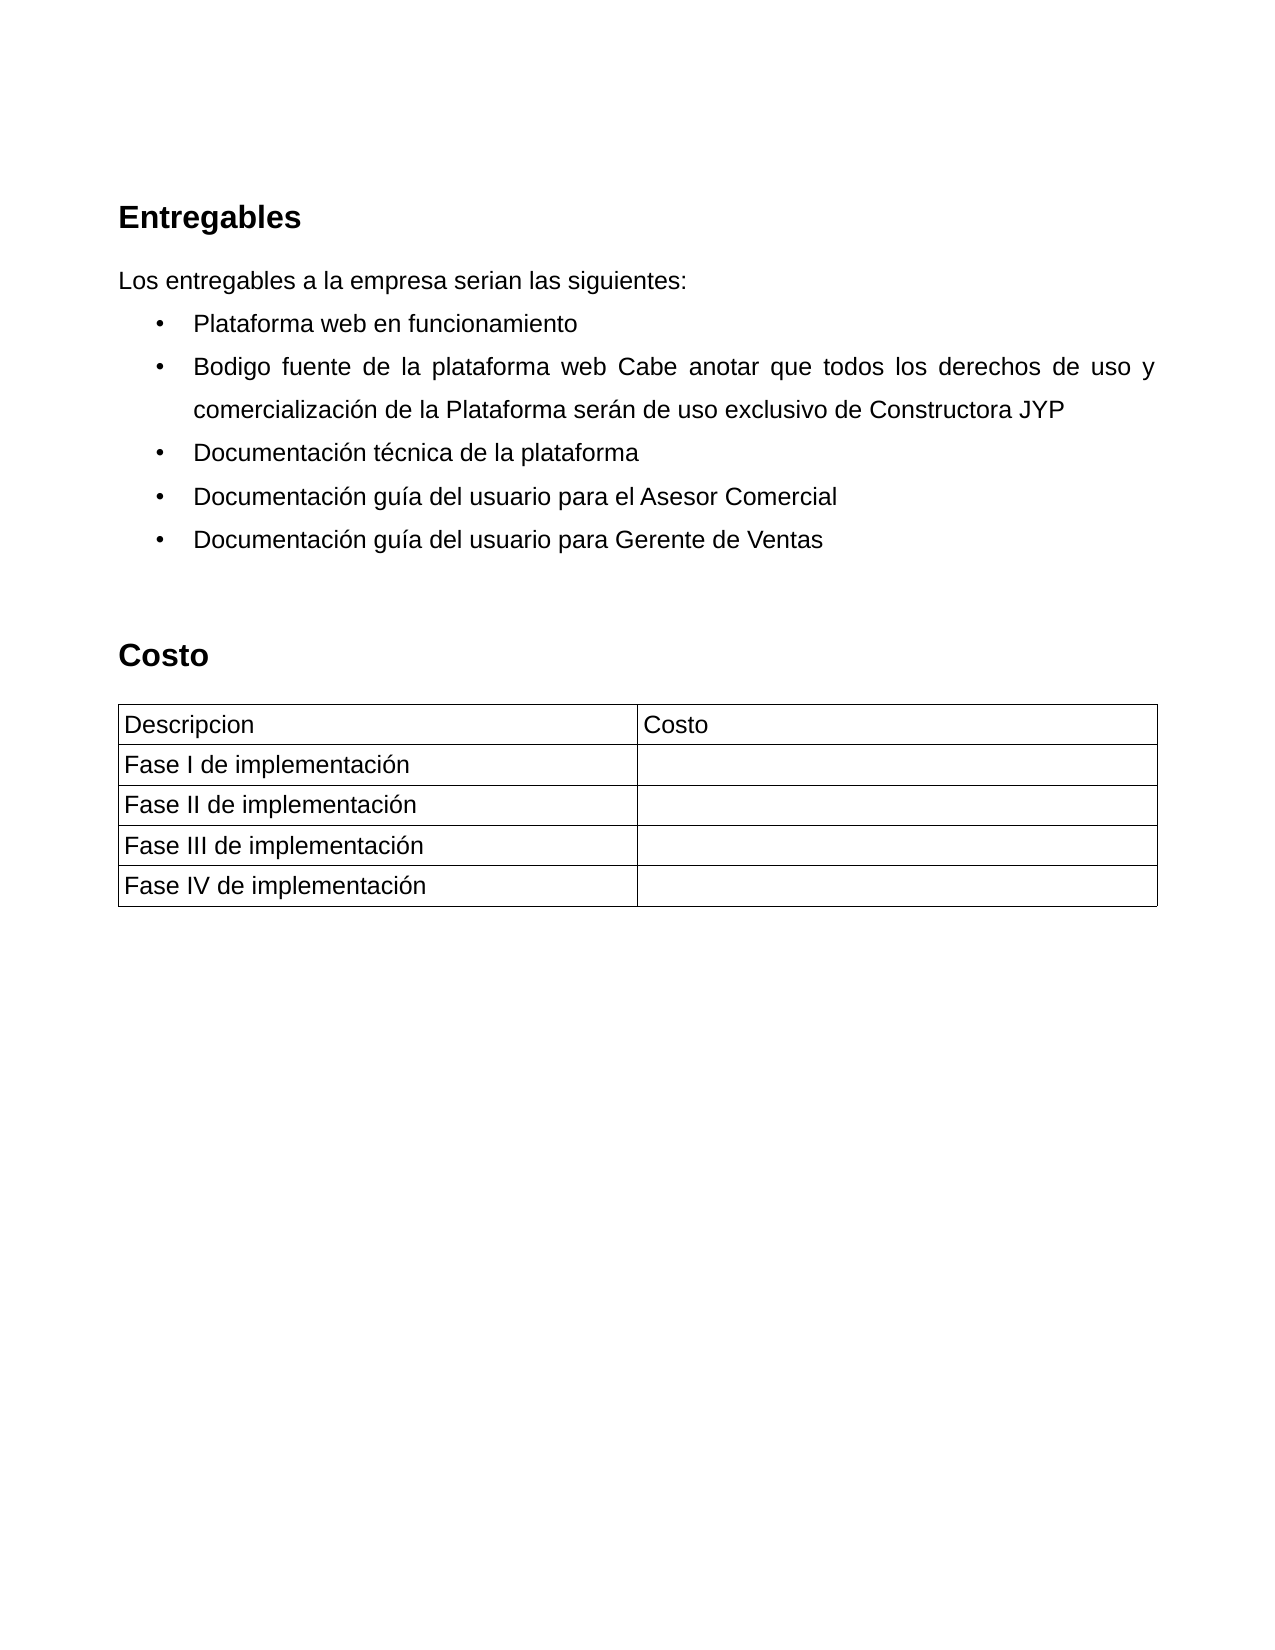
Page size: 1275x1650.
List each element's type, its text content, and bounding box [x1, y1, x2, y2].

table_cell [638, 826, 1157, 865]
table_cell Fase II de implementación [119, 786, 637, 825]
list Documentación guía del usuario para el Asesor Comercial [156, 482, 1157, 511]
list Plataforma web en funcionamiento [156, 309, 1157, 338]
table_cell Fase I de implementación [119, 745, 637, 785]
table_cell [638, 866, 1157, 906]
list Bodigo fuente de la plataforma web Cabe anotar que todos los derechos de uso y comercialización de la Plataforma serán de uso exclusivo de Constructora JYP [156, 352, 1157, 424]
subtitle Entregables [118, 198, 1157, 235]
table_cell Fase III de implementación [119, 826, 637, 865]
text Los entregables a la empresa serian las siguientes: [118, 266, 1157, 294]
table_cell Fase IV de implementación [119, 866, 637, 906]
list Documentación guía del usuario para Gerente de Ventas [156, 525, 1157, 554]
table_cell [638, 786, 1157, 825]
table_cell [638, 745, 1157, 785]
table_header Costo [638, 705, 1157, 744]
list Documentación técnica de la plataforma [156, 438, 1157, 467]
table_header Descripcion [119, 705, 637, 744]
subtitle Costo [118, 636, 1157, 673]
